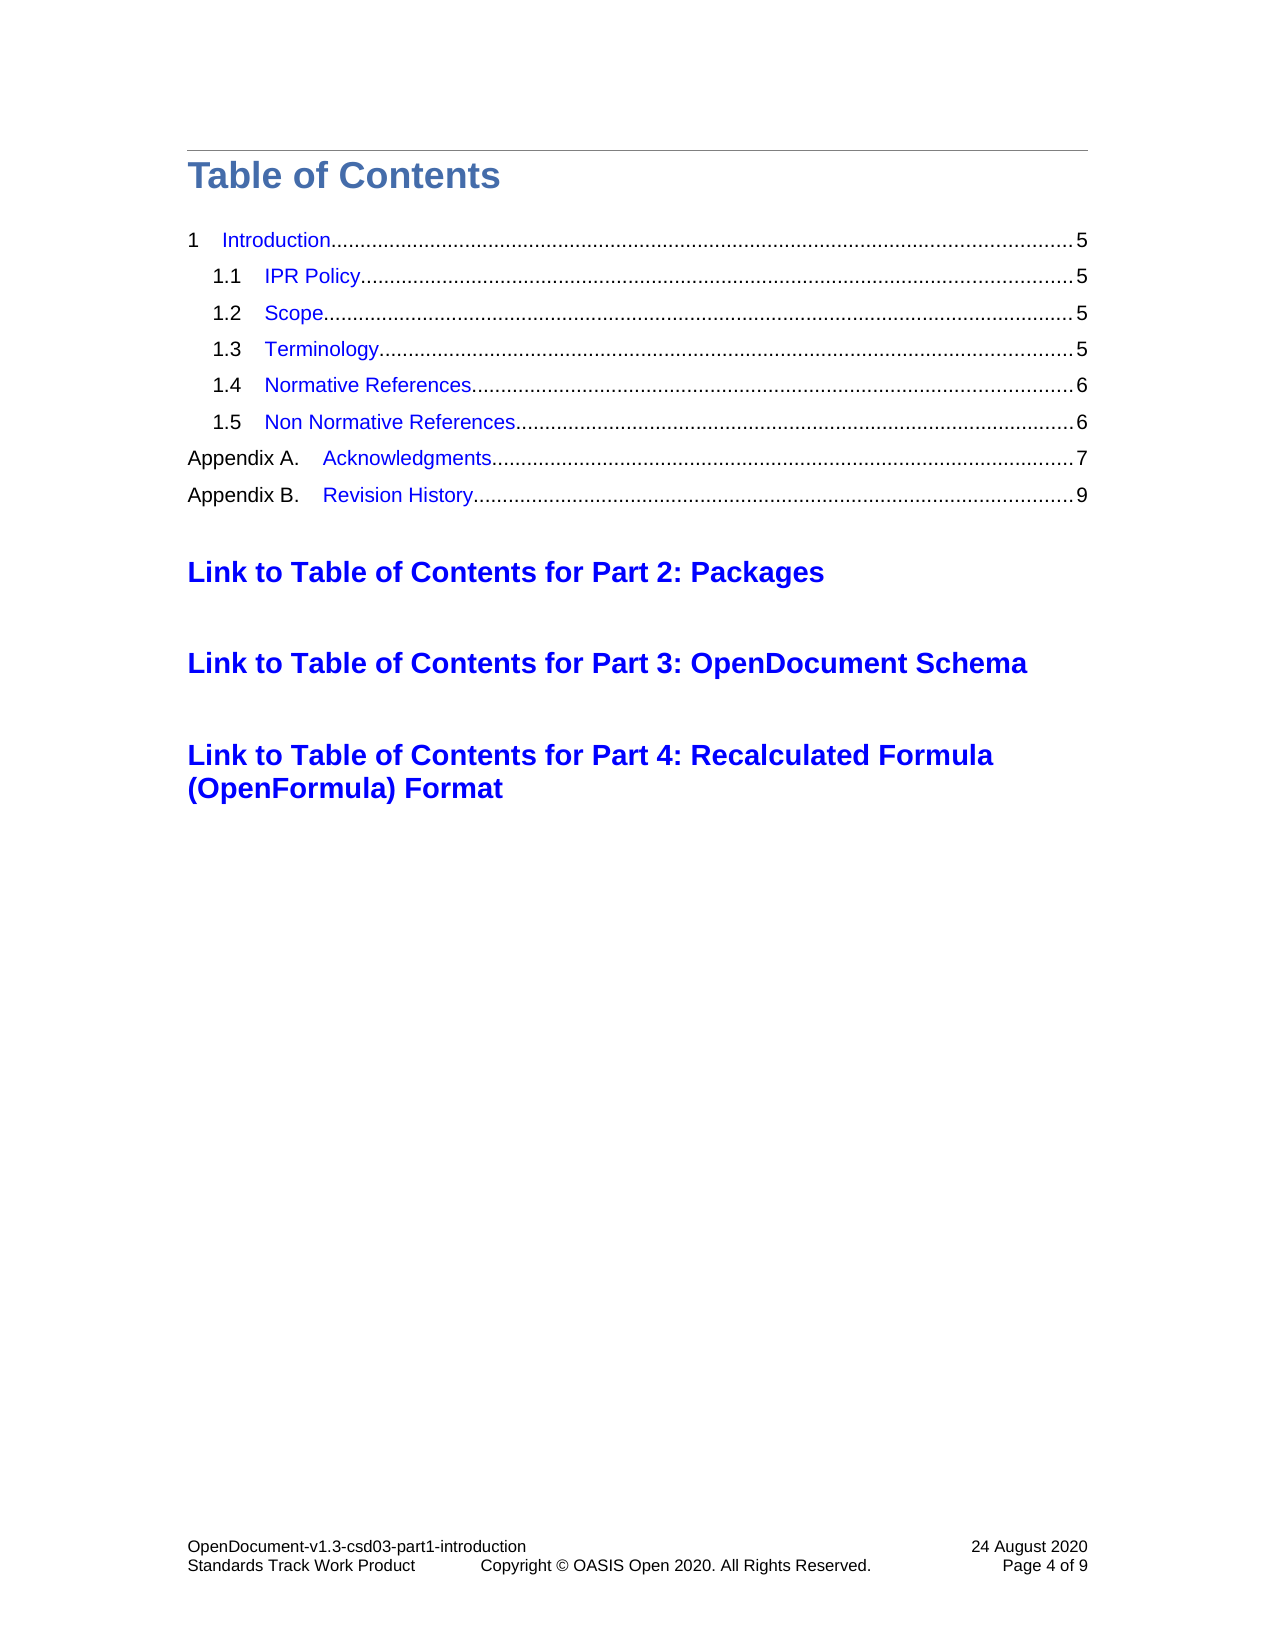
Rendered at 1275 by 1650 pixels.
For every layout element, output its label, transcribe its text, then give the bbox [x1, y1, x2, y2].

text 1.4 Normative References 6 [212, 373, 1088, 397]
text Link to Table of Contents for Part 4: Recalculated Formula (OpenFormula) Format [187, 737, 1088, 804]
text 1.2 Scope 5 [212, 300, 1088, 324]
text 1.3 Terminology 5 [212, 337, 1088, 361]
text Appendix A. Acknowledgments 7 [187, 446, 1088, 470]
text Table of Contents [187, 151, 1088, 196]
text 1.1 IPR Policy 5 [212, 264, 1088, 288]
text Link to Table of Contents for Part 2: Packages [187, 555, 1088, 588]
text 1 Introduction 5 [187, 227, 1088, 251]
text Link to Table of Contents for Part 3: OpenDocument Schema [187, 646, 1088, 680]
text Appendix B. Revision History 9 [187, 483, 1088, 507]
text 1.5 Non Normative References 6 [212, 410, 1088, 434]
